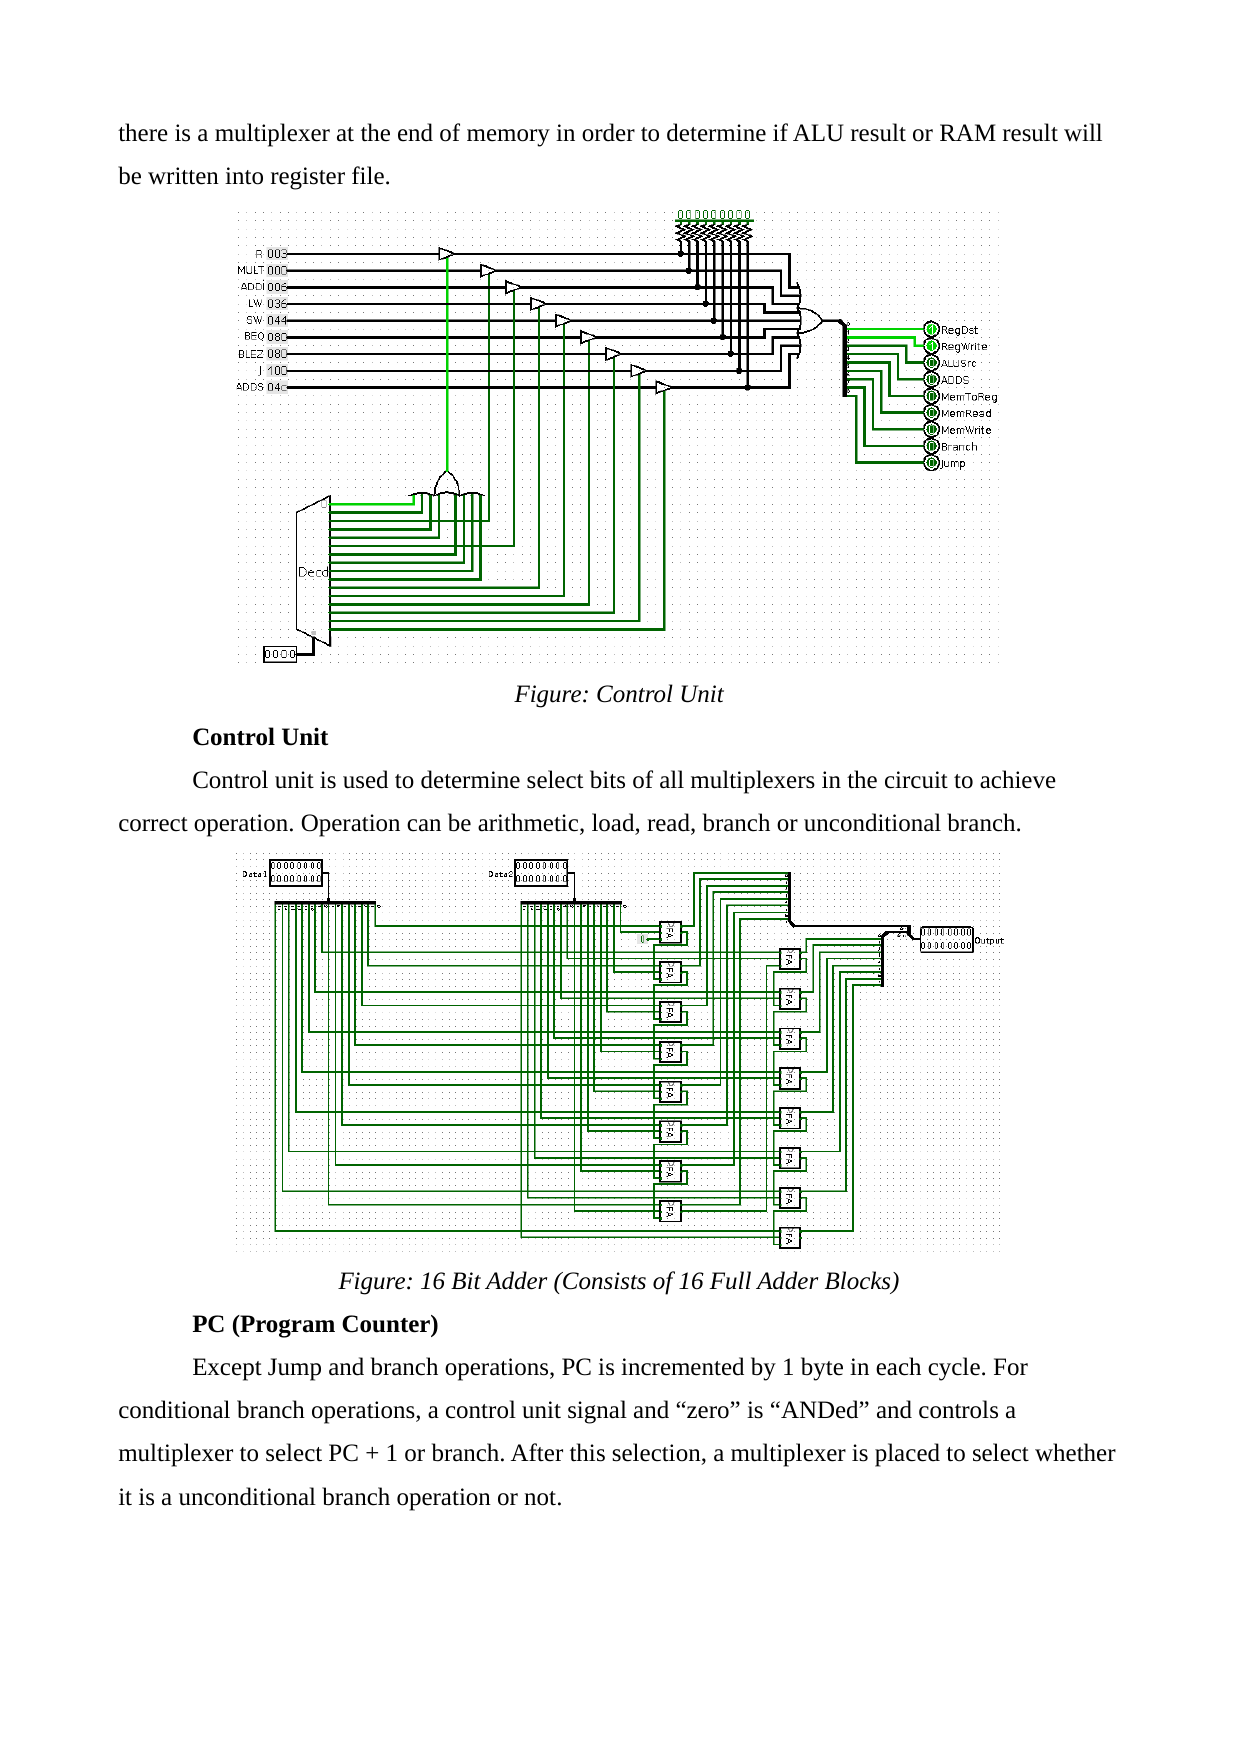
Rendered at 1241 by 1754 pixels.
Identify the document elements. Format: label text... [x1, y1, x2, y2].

picture [236, 204, 1004, 667]
text Control unit is used to determine select bits of all multiplexers in the circuit to achieve correct operation. Operation can be arithmetic, load, read, branch or unconditional branch. [118, 765, 1122, 837]
text Control Unit [118, 722, 1122, 751]
picture [236, 851, 1005, 1252]
text PC (Program Counter) [118, 1309, 1122, 1338]
text Figure: 16 Bit Adder (Consists of 16 Full Adder Blocks) [118, 851, 1122, 1295]
text there is a multiplexer at the end of memory in order to determine if ALU result or RAM result will be written into register file. [118, 118, 1122, 190]
text Except Jump and branch operations, PC is incremented by 1 byte in each cycle. For conditional branch operations, a control unit signal and “zero” is “ANDed” and controls a multiplexer to select PC + 1 or branch. After this selection, a multiplexer is placed to select whether it is a unconditional branch operation or not. [118, 1352, 1122, 1510]
text Figure: Control Unit [118, 679, 1122, 707]
